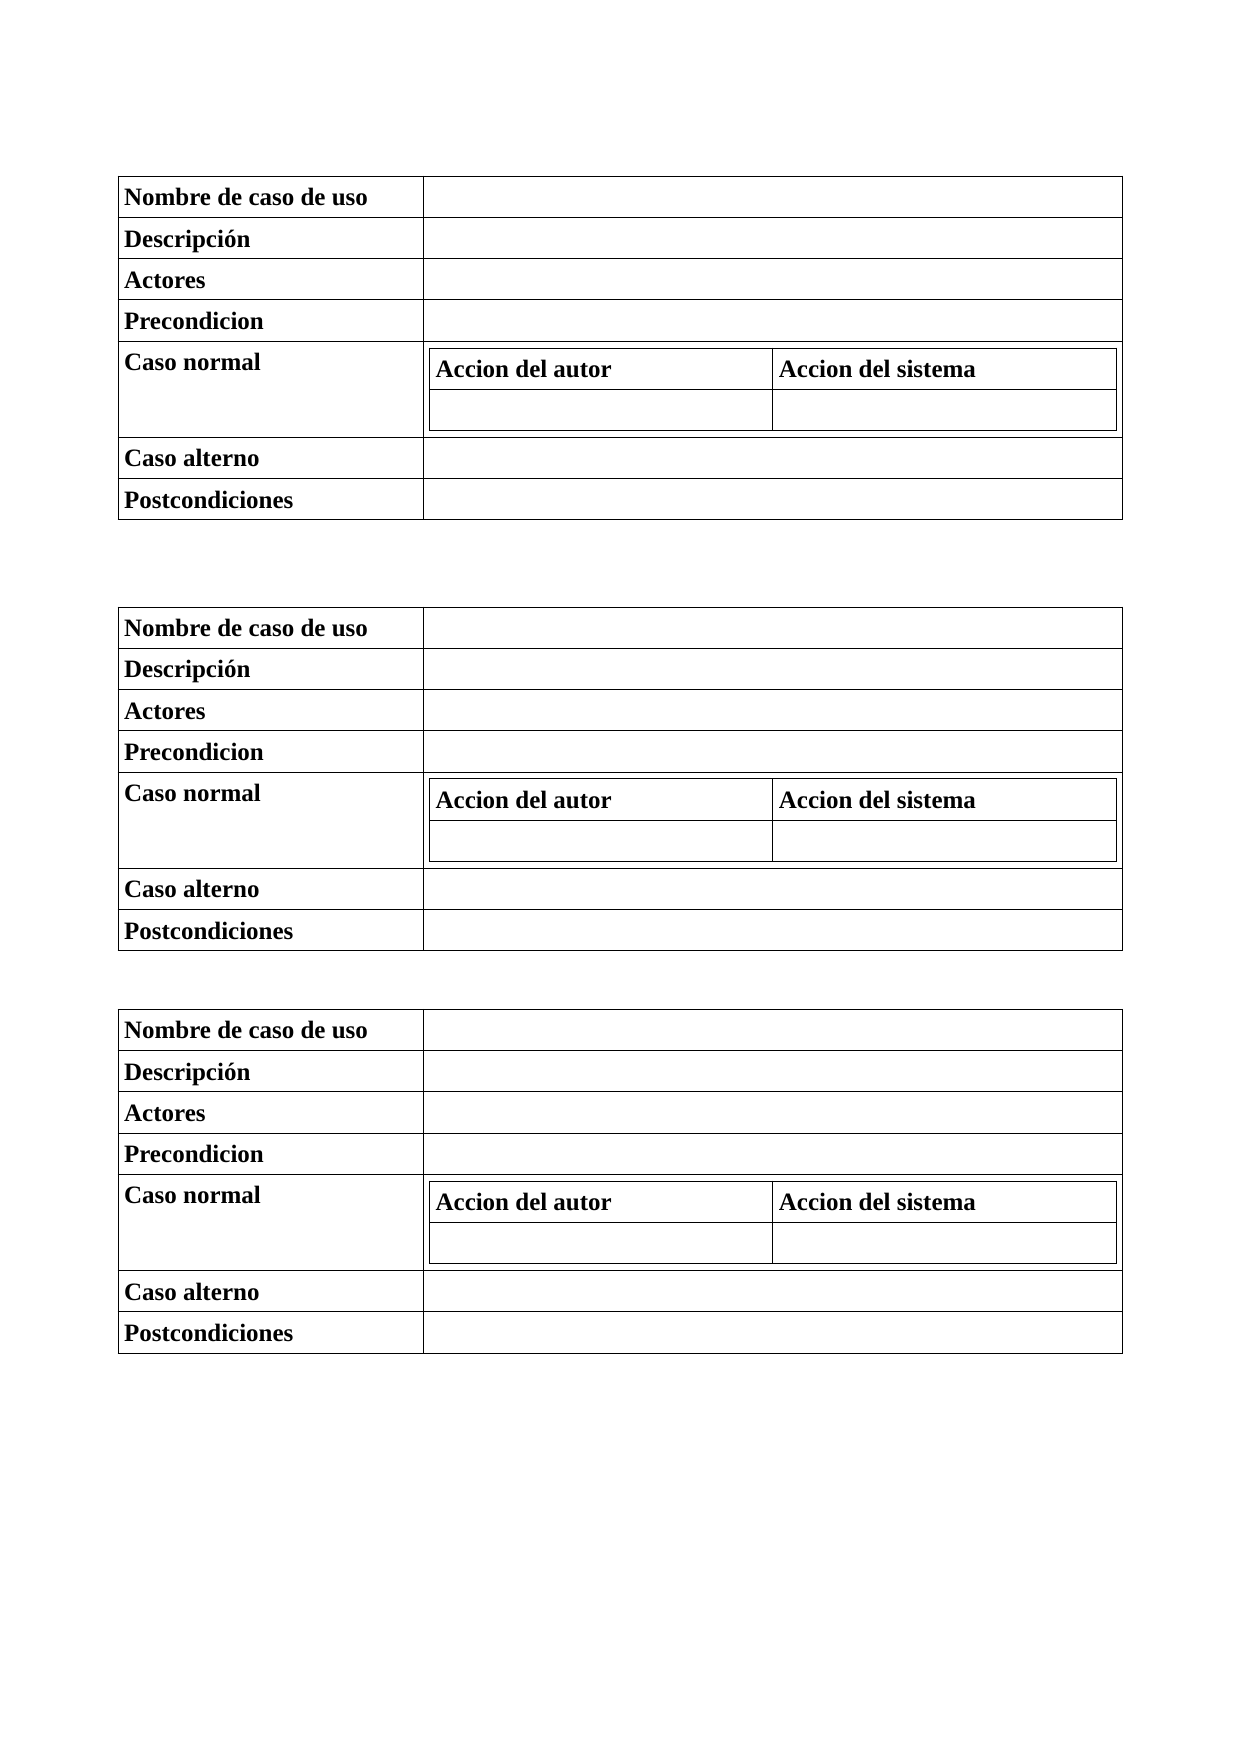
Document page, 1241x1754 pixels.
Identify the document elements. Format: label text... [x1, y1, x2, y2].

table_cell [424, 218, 1122, 258]
table_cell Precondicion [119, 300, 423, 341]
table_cell [424, 1271, 1122, 1311]
table_cell Caso alterno [119, 438, 423, 478]
table_cell [424, 649, 1122, 689]
table_header Accion del sistema [773, 1182, 1116, 1222]
table_header Nombre de caso de uso [119, 177, 423, 217]
table_header Accion del autor [430, 1182, 772, 1222]
table_cell Descripción [119, 1051, 423, 1091]
table_cell [430, 1223, 772, 1263]
table_cell [424, 1175, 1122, 1270]
table_cell [424, 259, 1122, 299]
table_cell [424, 731, 1122, 772]
table_cell Caso normal [119, 1175, 423, 1270]
table_cell Caso normal [119, 342, 423, 437]
table_header [424, 177, 1122, 217]
table_cell Actores [119, 259, 423, 299]
table_cell [424, 479, 1122, 519]
table_cell [424, 690, 1122, 730]
table_cell Postcondiciones [119, 910, 423, 950]
table_cell [773, 390, 1116, 430]
table_cell Precondicion [119, 1134, 423, 1174]
table_header [424, 608, 1122, 648]
table_cell Descripción [119, 218, 423, 258]
table_cell [424, 910, 1122, 950]
table_header Accion del autor [430, 349, 772, 389]
table_cell [773, 1223, 1116, 1263]
table_cell [430, 390, 772, 430]
table_header Accion del autor [430, 779, 772, 819]
table_cell [773, 821, 1116, 861]
table_cell Caso alterno [119, 869, 423, 909]
table_cell Postcondiciones [119, 1312, 423, 1352]
table_cell [424, 1092, 1122, 1132]
table_cell Actores [119, 1092, 423, 1132]
table_cell [424, 342, 1122, 437]
table_cell Caso alterno [119, 1271, 423, 1311]
table_cell [424, 1134, 1122, 1174]
table_cell [424, 300, 1122, 341]
table_cell [424, 438, 1122, 478]
table_cell Precondicion [119, 731, 423, 772]
table_header Accion del sistema [773, 779, 1116, 819]
table_header [424, 1010, 1122, 1050]
table_cell Postcondiciones [119, 479, 423, 519]
table_cell [430, 821, 772, 861]
table_cell Descripción [119, 649, 423, 689]
table_cell [424, 1312, 1122, 1352]
table_cell Actores [119, 690, 423, 730]
table_header Nombre de caso de uso [119, 1010, 423, 1050]
table_cell [424, 1051, 1122, 1091]
table_header Nombre de caso de uso [119, 608, 423, 648]
table_cell [424, 869, 1122, 909]
table_header Accion del sistema [773, 349, 1116, 389]
table_cell [424, 773, 1122, 868]
table_cell Caso normal [119, 773, 423, 868]
